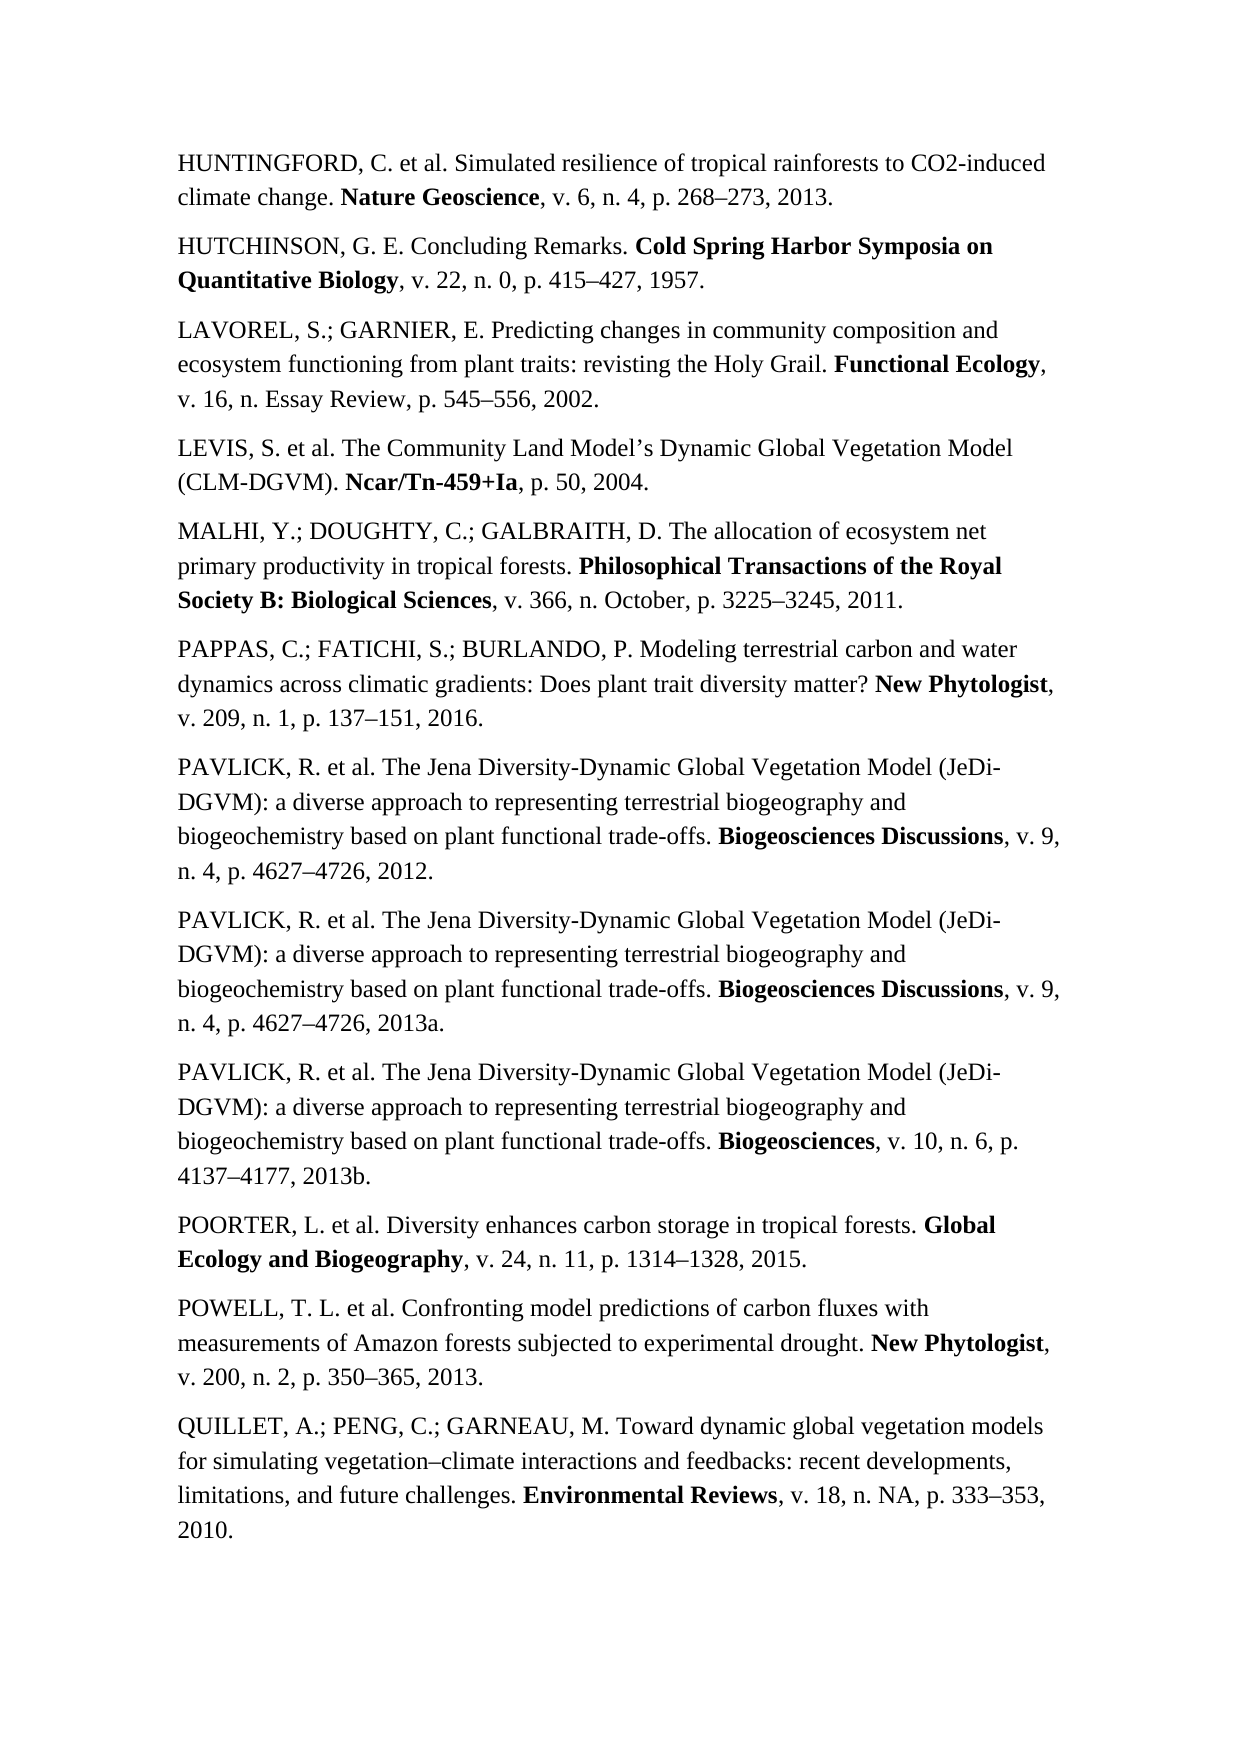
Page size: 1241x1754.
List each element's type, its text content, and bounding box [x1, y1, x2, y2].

text PAVLICK, R. et al. The Jena Diversity-Dynamic Global Vegetation Model (JeDi-DGVM): a diverse approach to representing terrestrial biogeography and biogeochemistry based on plant functional trade-offs. Biogeosciences, v. 10, n. 6, p. 4137–4177, 2013b. [177, 1057, 1063, 1189]
text POWELL, T. L. et al. Confronting model predictions of carbon fluxes with measurements of Amazon forests subjected to experimental drought. New Phytologist, v. 200, n. 2, p. 350–365, 2013. [177, 1293, 1063, 1391]
text PAVLICK, R. et al. The Jena Diversity-Dynamic Global Vegetation Model (JeDi-DGVM): a diverse approach to representing terrestrial biogeography and biogeochemistry based on plant functional trade-offs. Biogeosciences Discussions, v. 9, n. 4, p. 4627–4726, 2013a. [177, 905, 1063, 1037]
text PAPPAS, C.; FATICHI, S.; BURLANDO, P. Modeling terrestrial carbon and water dynamics across climatic gradients: Does plant trait diversity matter? New Phytologist, v. 209, n. 1, p. 137–151, 2016. [177, 634, 1063, 732]
text PAVLICK, R. et al. The Jena Diversity-Dynamic Global Vegetation Model (JeDi-DGVM): a diverse approach to representing terrestrial biogeography and biogeochemistry based on plant functional trade-offs. Biogeosciences Discussions, v. 9, n. 4, p. 4627–4726, 2012. [177, 752, 1063, 884]
text QUILLET, A.; PENG, C.; GARNEAU, M. Toward dynamic global vegetation models for simulating vegetation–climate interactions and feedbacks: recent developments, limitations, and future challenges. Environmental Reviews, v. 18, n. NA, p. 333–353, 2010. [177, 1411, 1063, 1543]
text LEVIS, S. et al. The Community Land Model’s Dynamic Global Vegetation Model (CLM-DGVM). Ncar/Tn-459+Ia, p. 50, 2004. [177, 433, 1063, 496]
text LAVOREL, S.; GARNIER, E. Predicting changes in community composition and ecosystem functioning from plant traits: revisting the Holy Grail. Functional Ecology, v. 16, n. Essay Review, p. 545–556, 2002. [177, 315, 1063, 412]
text HUNTINGFORD, C. et al. Simulated resilience of tropical rainforests to CO2-induced climate change. Nature Geoscience, v. 6, n. 4, p. 268–273, 2013. [177, 148, 1063, 211]
text MALHI, Y.; DOUGHTY, C.; GALBRAITH, D. The allocation of ecosystem net primary productivity in tropical forests. Philosophical Transactions of the Royal Society B: Biological Sciences, v. 366, n. October, p. 3225–3245, 2011. [177, 516, 1063, 614]
text POORTER, L. et al. Diversity enhances carbon storage in tropical forests. Global Ecology and Biogeography, v. 24, n. 11, p. 1314–1328, 2015. [177, 1210, 1063, 1273]
text HUTCHINSON, G. E. Concluding Remarks. Cold Spring Harbor Symposia on Quantitative Biology, v. 22, n. 0, p. 415–427, 1957. [177, 231, 1063, 294]
